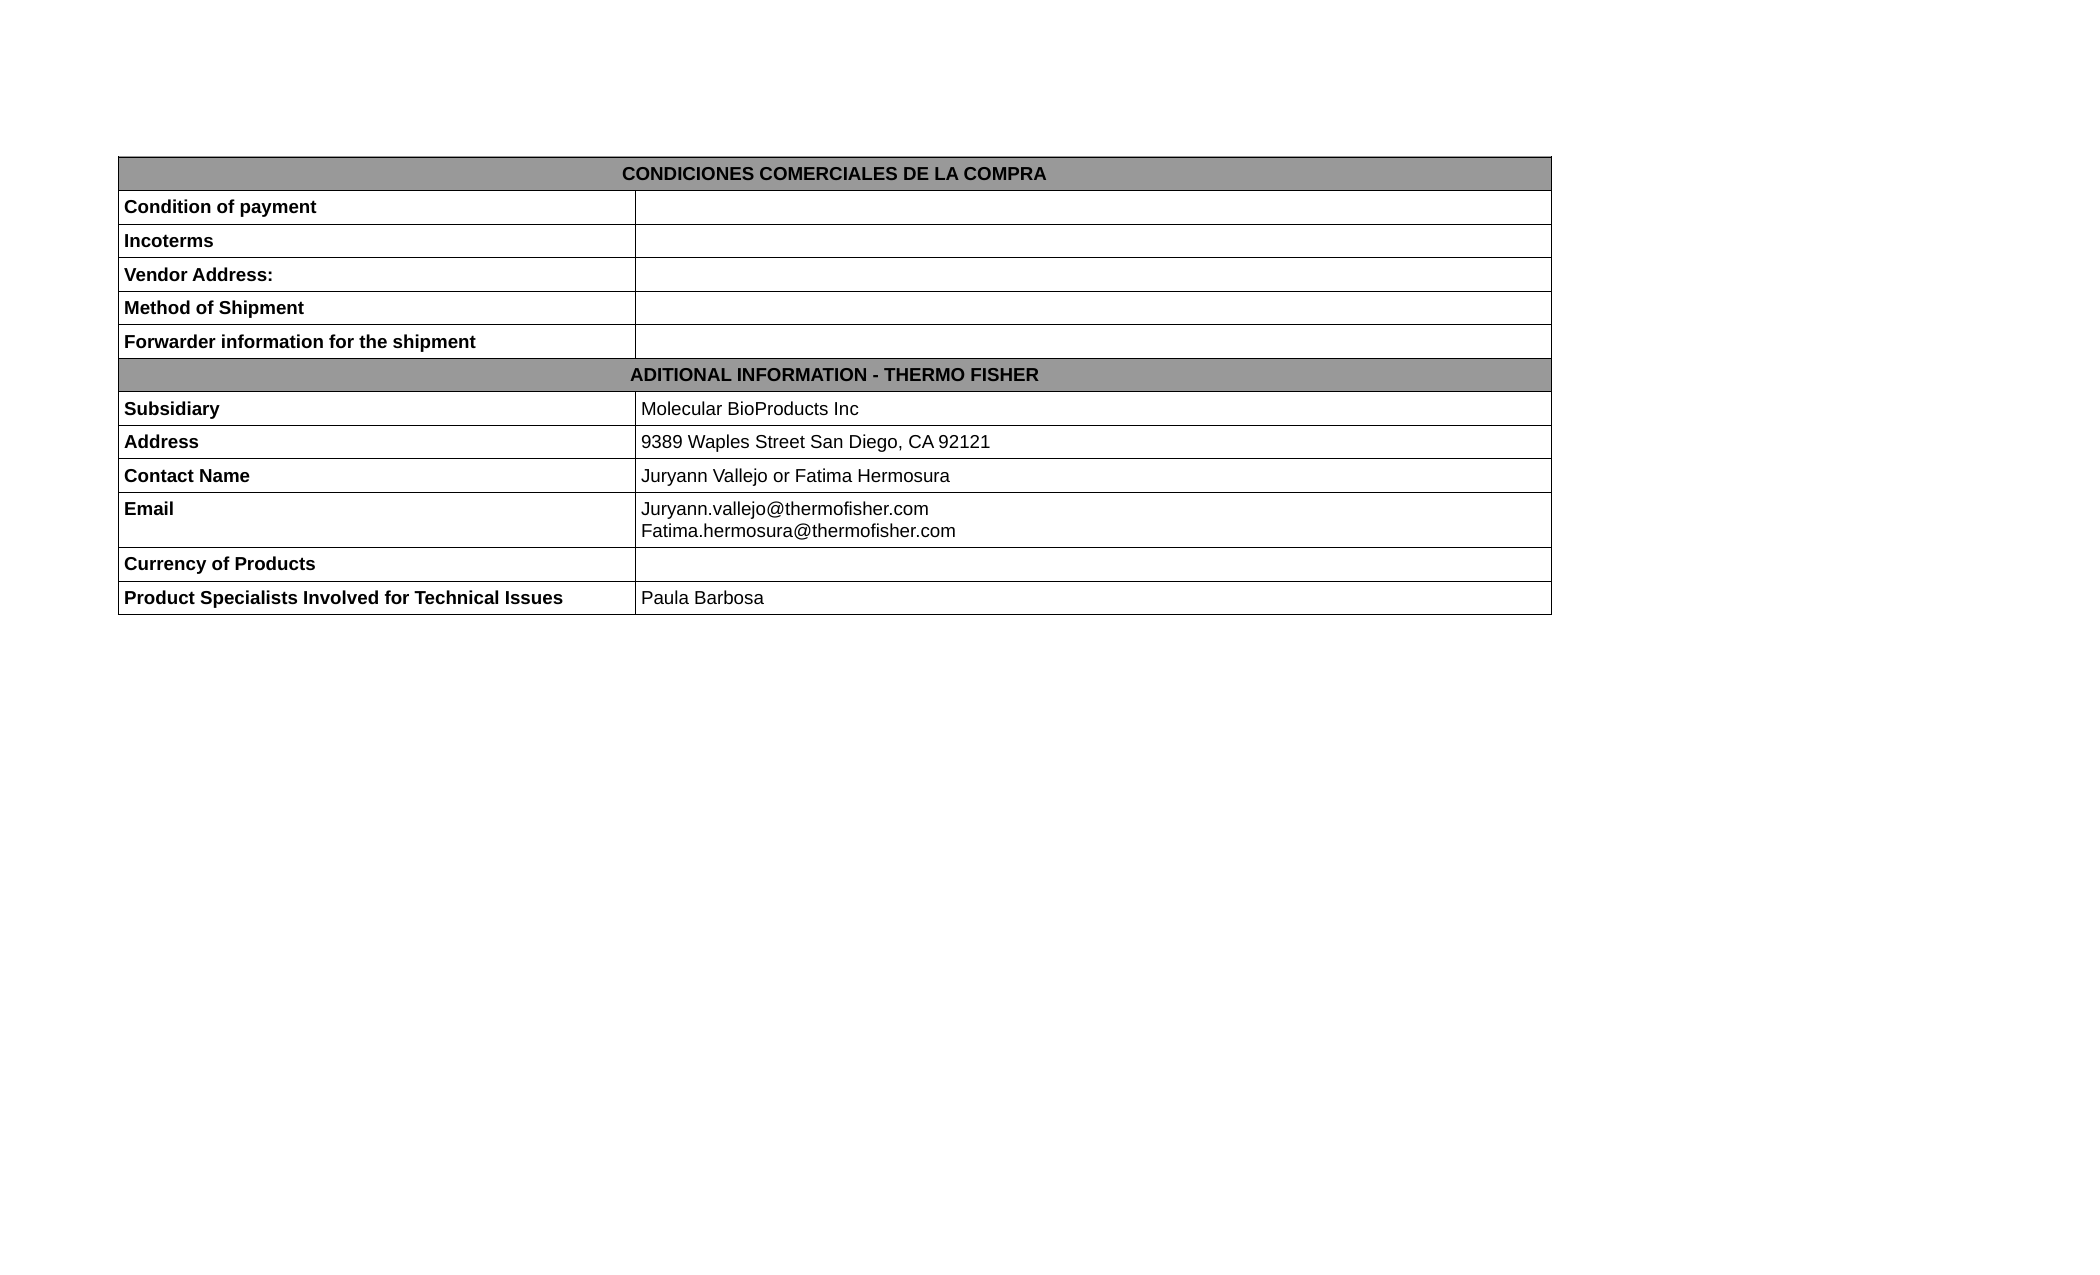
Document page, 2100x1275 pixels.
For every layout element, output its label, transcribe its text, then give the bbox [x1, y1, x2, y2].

table_cell Email [119, 493, 635, 547]
table_cell Subsidiary [119, 392, 635, 425]
table_cell Juryann Vallejo or Fatima Hermosura [636, 459, 1551, 492]
table_header CONDICIONES COMERCIALES DE LA COMPRA [119, 158, 1551, 190]
table_cell Forwarder information for the shipment [119, 325, 635, 358]
table_cell [636, 258, 1551, 291]
table_cell Molecular BioProducts Inc [636, 392, 1551, 425]
table_cell Paula Barbosa [636, 582, 1551, 614]
table_cell <objects[0].currency_id.name_on_report> [636, 548, 1551, 581]
table_cell Product Specialists Involved for Technical Issues [119, 582, 635, 614]
table_cell Address [119, 426, 635, 458]
table_cell <objects[0].forwarder_inf> [636, 325, 1551, 358]
table_cell Method of Shipment [119, 292, 635, 324]
table_cell Contact Name [119, 459, 635, 492]
table_cell 9389 Waples Street San Diego, CA 92121 [636, 426, 1551, 458]
table_cell Incoterms [119, 225, 635, 257]
table_cell [636, 225, 1551, 257]
table_cell [636, 292, 1551, 324]
table_cell Currency of Products [119, 548, 635, 581]
table_cell [636, 191, 1551, 223]
table_cell Vendor Address: [119, 258, 635, 291]
table_cell Condition of payment [119, 191, 635, 223]
table_cell Juryann.vallejo@thermofisher.com Fatima.hermosura@thermofisher.com [636, 493, 1551, 547]
table_cell ADITIONAL INFORMATION - THERMO FISHER [119, 359, 1551, 391]
